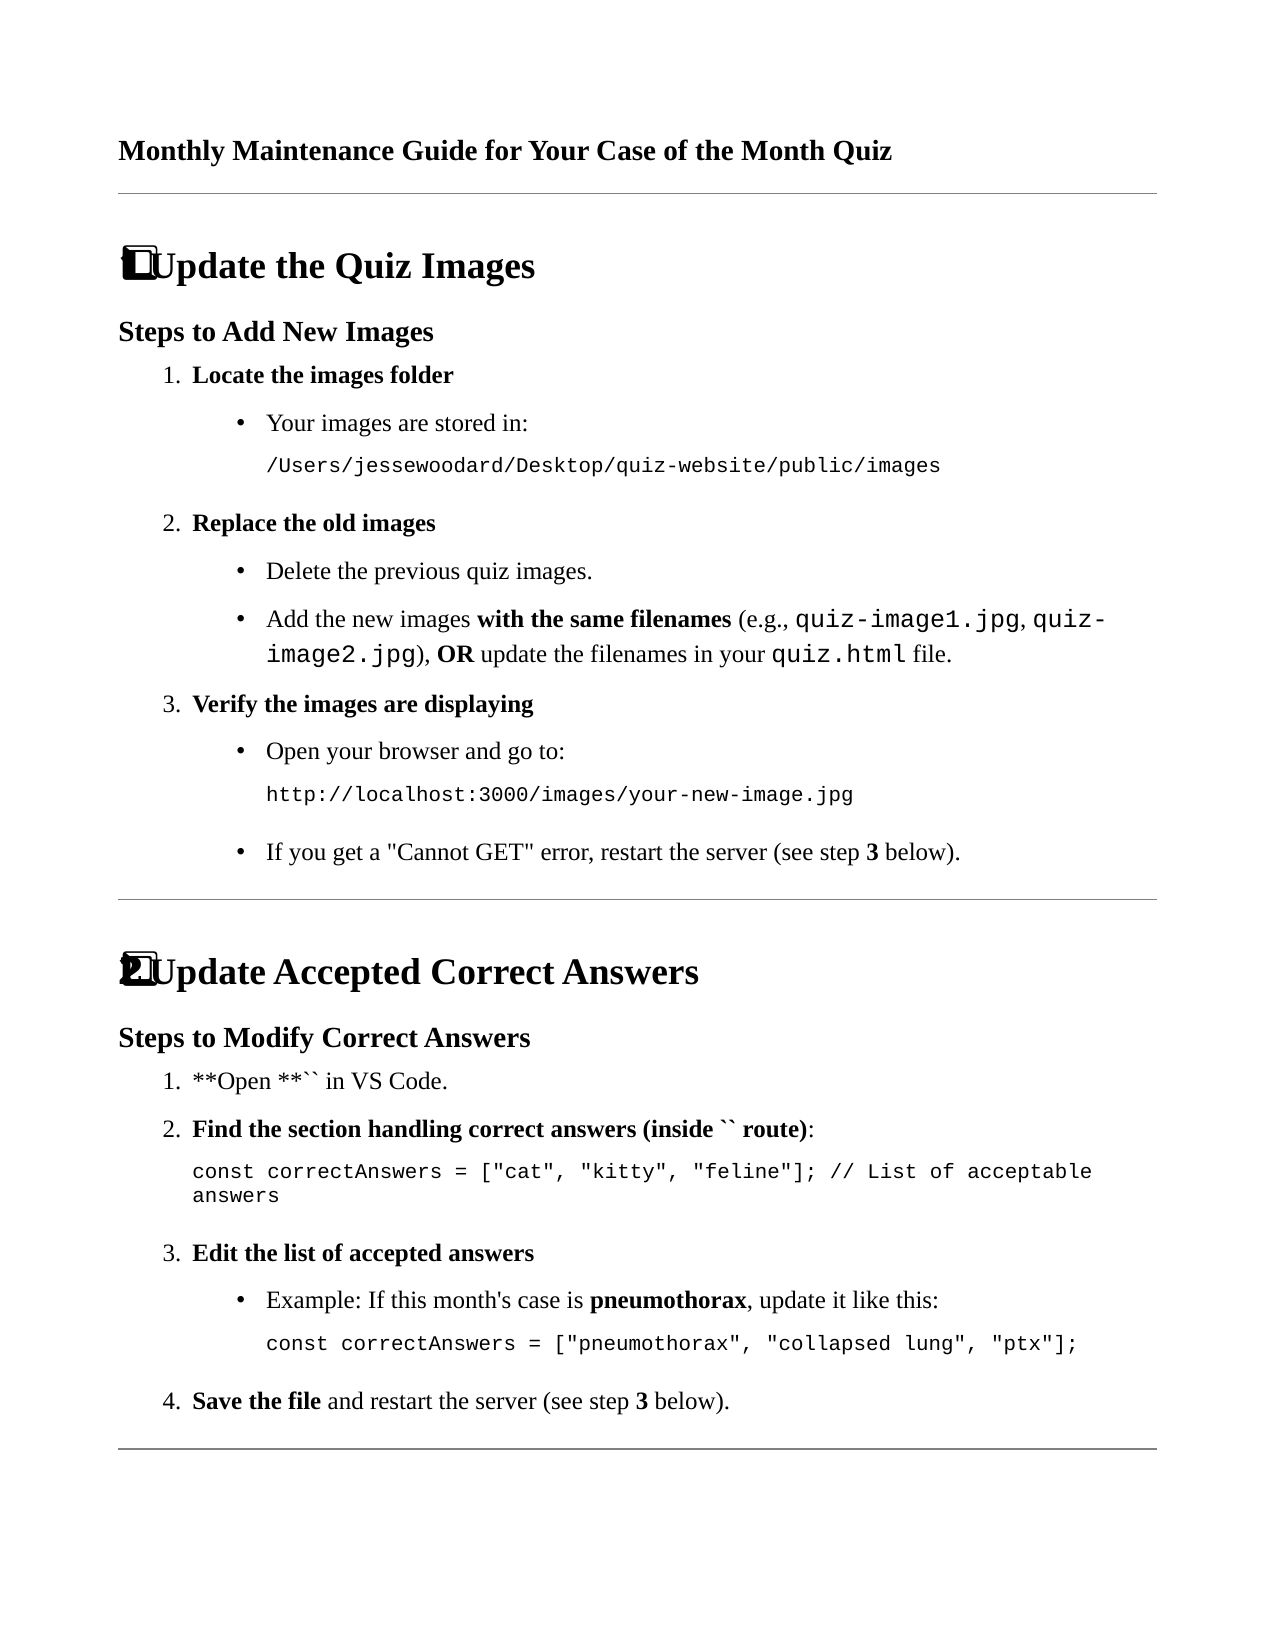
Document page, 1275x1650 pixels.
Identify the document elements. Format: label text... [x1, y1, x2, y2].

subtitle Steps to Modify Correct Answers [118, 1020, 1157, 1053]
list Locate the images folder [162, 360, 1157, 389]
subtitle 1️⃣ Update the Quiz Images [118, 244, 1157, 287]
list Edit the list of accepted answers [162, 1238, 1157, 1267]
list Add the new images with the same filenames (e.g., quiz-image1.jpg, quiz-image2.jpg), OR update the filenames in your quiz.html file. [236, 604, 1157, 669]
list Example: If this month's case is pneumothorax, update it like this: [236, 1286, 1157, 1314]
list /Users/jessewoodard/Desktop/quiz-website/public/images [236, 455, 1157, 479]
list const correctAnswers = ["pneumothorax", "collapsed lung", "ptx"]; [236, 1333, 1157, 1357]
subtitle Monthly Maintenance Guide for Your Case of the Month Quiz 🚀 [118, 133, 1157, 166]
list Delete the previous quiz images. [236, 556, 1157, 585]
list Your images are stored in: [236, 408, 1157, 436]
list **Open **`` in VS Code. [162, 1066, 1157, 1095]
list If you get a "Cannot GET" error, restart the server (see step 3 below). [236, 837, 1157, 866]
list Verify the images are displaying [162, 689, 1157, 717]
list const correctAnswers = ["cat", "kitty", "feline"]; // List of acceptable answers [162, 1161, 1157, 1208]
list Replace the old images [162, 508, 1157, 537]
list Save the file and restart the server (see step 3 below). [162, 1386, 1157, 1415]
list http://localhost:3000/images/your-new-image.jpg [236, 784, 1157, 808]
subtitle 2️⃣ Update Accepted Correct Answers [118, 950, 1157, 993]
subtitle Steps to Add New Images [118, 314, 1157, 348]
list Find the section handling correct answers (inside `` route): [162, 1114, 1157, 1142]
list Open your browser and go to: [236, 736, 1157, 765]
